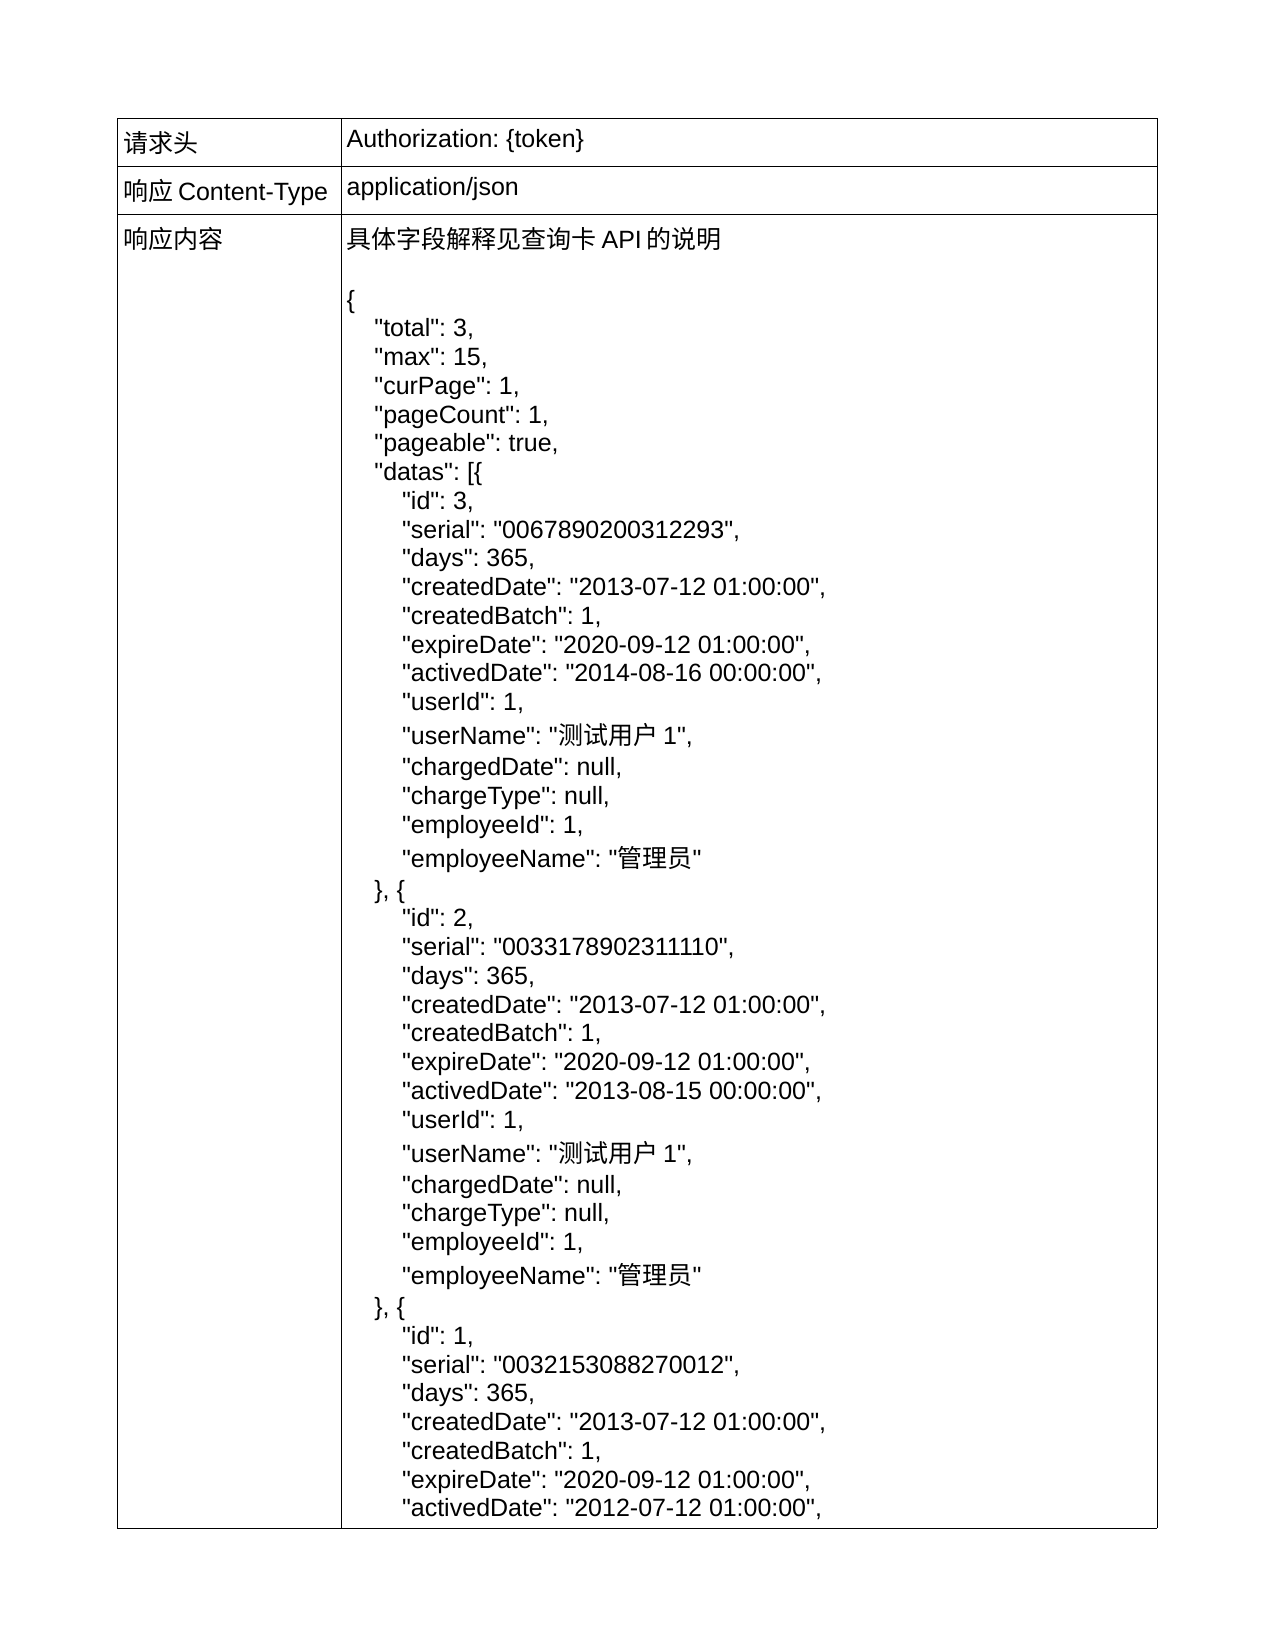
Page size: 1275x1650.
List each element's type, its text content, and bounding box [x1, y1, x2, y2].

table_cell 响应Content-Type [118, 167, 341, 214]
table_cell Authorization: {token} [342, 119, 1157, 166]
table_cell 响应内容 [118, 215, 341, 1528]
table_cell application/json [342, 167, 1157, 214]
table_cell 请求头 [118, 119, 341, 166]
table_cell 具体字段解释见查询卡API的说明 { "total": 3, "max": 15, "curPage": 1, "pageCount": 1, "pageable": true, "datas": [{ "id": 3, "serial": "0067890200312293", "days": 365, "createdDate": "2013-07-12 01:00:00", "createdBatch": 1, "expireDate": "2020-09-12 01:00:00", "activedDate": "2014-08-16 00:00:00", "userId": 1, "userName": "测试用户1", "chargedDate": null, "chargeType": null, "employeeId": 1, "employeeName": "管理员" }, { "id": 2, "serial": "0033178902311110", "days": 365, "createdDate": "2013-07-12 01:00:00", "createdBatch": 1, "expireDate": "2020-09-12 01:00:00", "activedDate": "2013-08-15 00:00:00", "userId": 1, "userName": "测试用户1", "chargedDate": null, "chargeType": null, "employeeId": 1, "employeeName": "管理员" }, { "id": 1, "serial": "0032153088270012", "days": 365, "createdDate": "2013-07-12 01:00:00", "createdBatch": 1, "expireDate": "2020-09-12 01:00:00", "activedDate": "2012-07-12 01:00:00", [342, 215, 1157, 1528]
